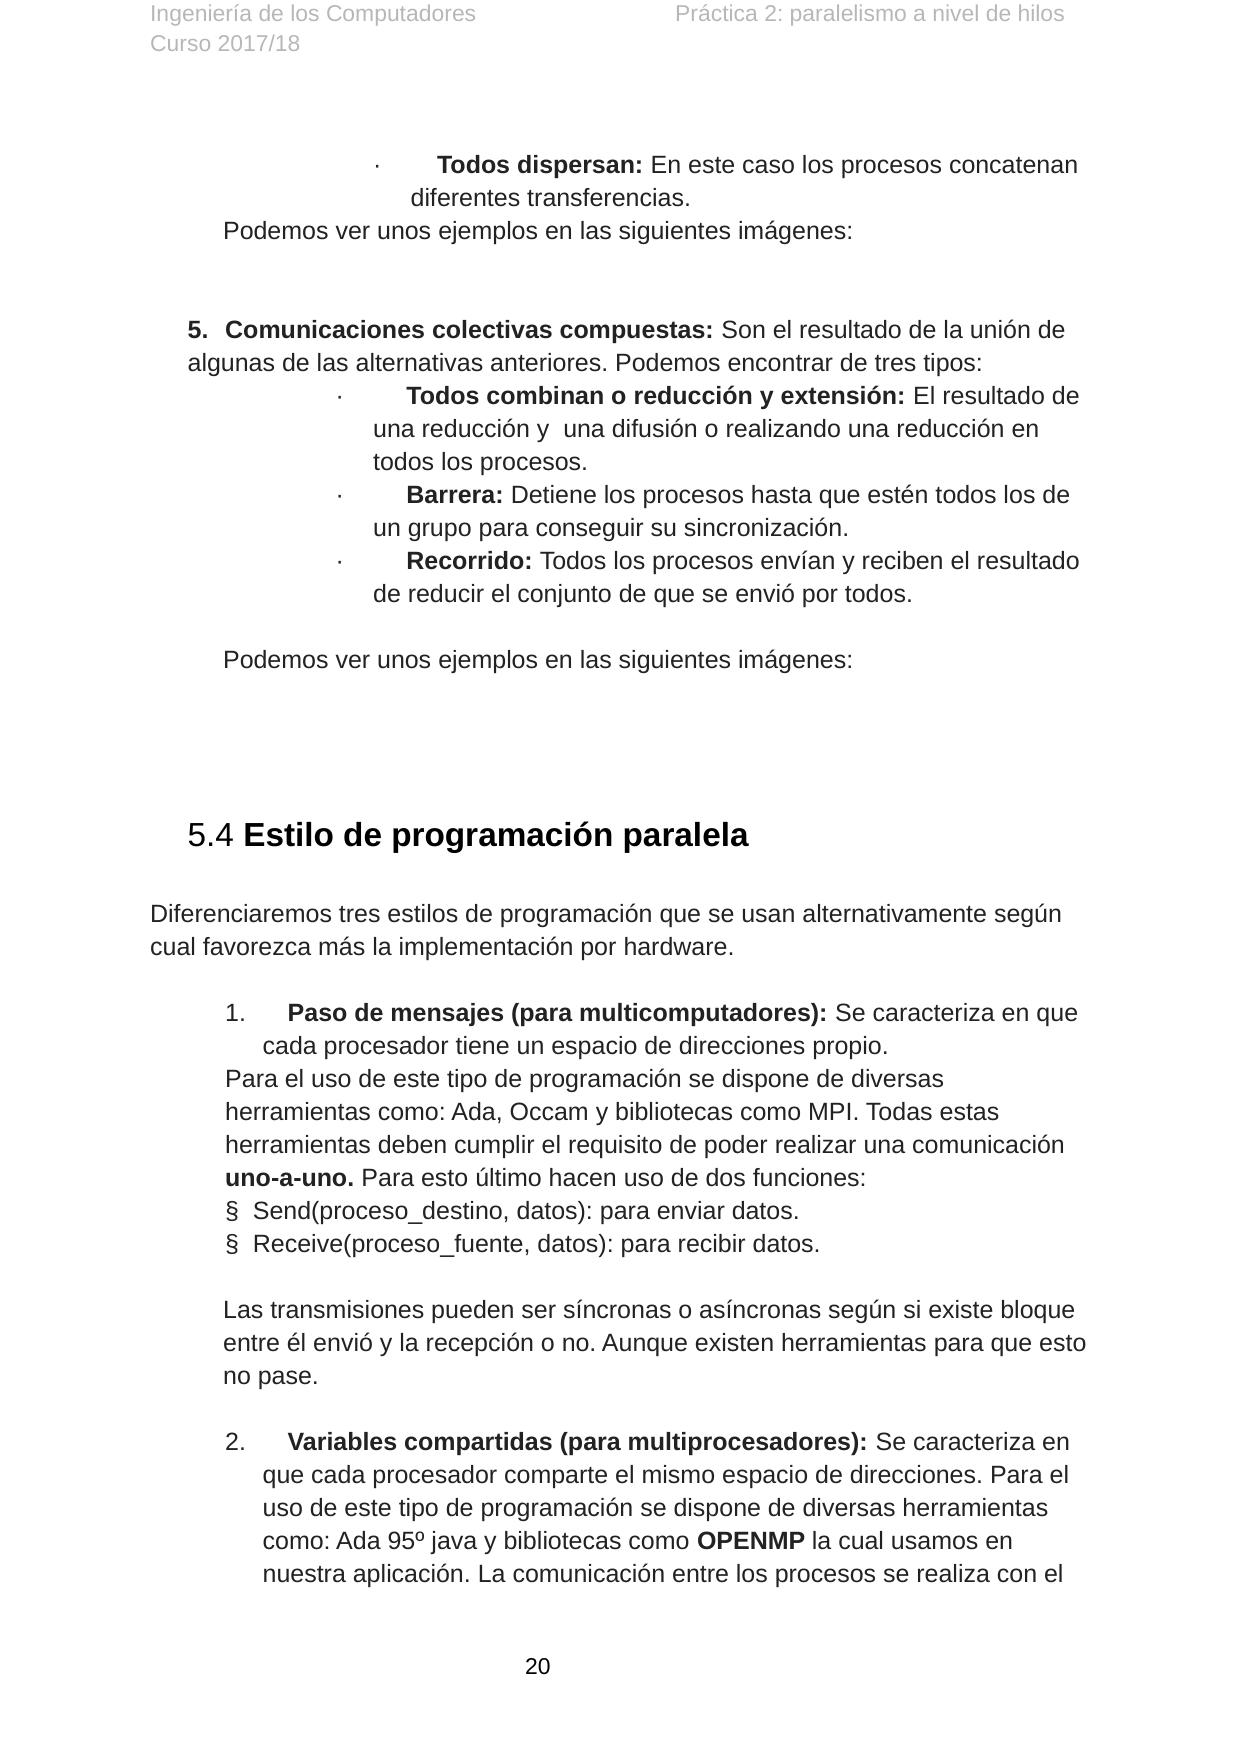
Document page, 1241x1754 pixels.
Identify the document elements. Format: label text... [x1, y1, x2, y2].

text § Send(proceso_destino, datos): para enviar datos. [225, 1196, 1090, 1225]
text · Barrera: Detiene los procesos hasta que estén todos los de un grupo para conseguir su sincronización. [335, 480, 1090, 542]
text · Todos combinan o reducción y extensión: El resultado de una reducción y una difusión o realizando una reducción en todos los procesos. [335, 381, 1090, 476]
text § Receive(proceso_fuente, datos): para recibir datos. [225, 1229, 1090, 1258]
text Diferenciaremos tres estilos de programación que se usan alternativamente según cual favorezca más la implementación por hardware. [150, 899, 1090, 961]
text Podemos ver unos ejemplos en las siguientes imágenes: [223, 645, 1090, 674]
subtitle 5.4 Estilo de programación paralela [187, 815, 1090, 853]
text Podemos ver unos ejemplos en las siguientes imágenes: [150, 216, 1090, 245]
text Para el uso de este tipo de programación se dispone de diversas herramientas como: Ada, Occam y bibliotecas como MPI. Todas estas herramientas deben cumplir el requisito de poder realizar una comunicación uno-a-uno. Para esto último hacen uso de dos funciones: [225, 1064, 1090, 1192]
text · Recorrido: Todos los procesos envían y reciben el resultado de reducir el conjunto de que se envió por todos. [335, 546, 1090, 608]
text 5. Comunicaciones colectivas compuestas: Son el resultado de la unión de algunas de las alternativas anteriores. Podemos encontrar de tres tipos: [187, 315, 1090, 377]
text 2. Variables compartidas (para multiprocesadores): Se caracteriza en que cada procesador comparte el mismo espacio de direcciones. Para el uso de este tipo de programación se dispone de diversas herramientas como: Ada 95º java y bibliotecas como OPENMP la cual usamos en nuestra aplicación. La comunicación entre los procesos se realiza con el [225, 1427, 1090, 1588]
text Las transmisiones pueden ser síncronas o asíncronas según si existe bloque entre él envió y la recepción o no. Aunque existen herramientas para que esto no pase. [223, 1295, 1090, 1390]
text 1. Paso de mensajes (para multicomputadores): Se caracteriza en que cada procesador tiene un espacio de direcciones propio. [225, 998, 1090, 1060]
text · Todos dispersan: En este caso los procesos concatenan diferentes transferencias. [373, 150, 1090, 212]
